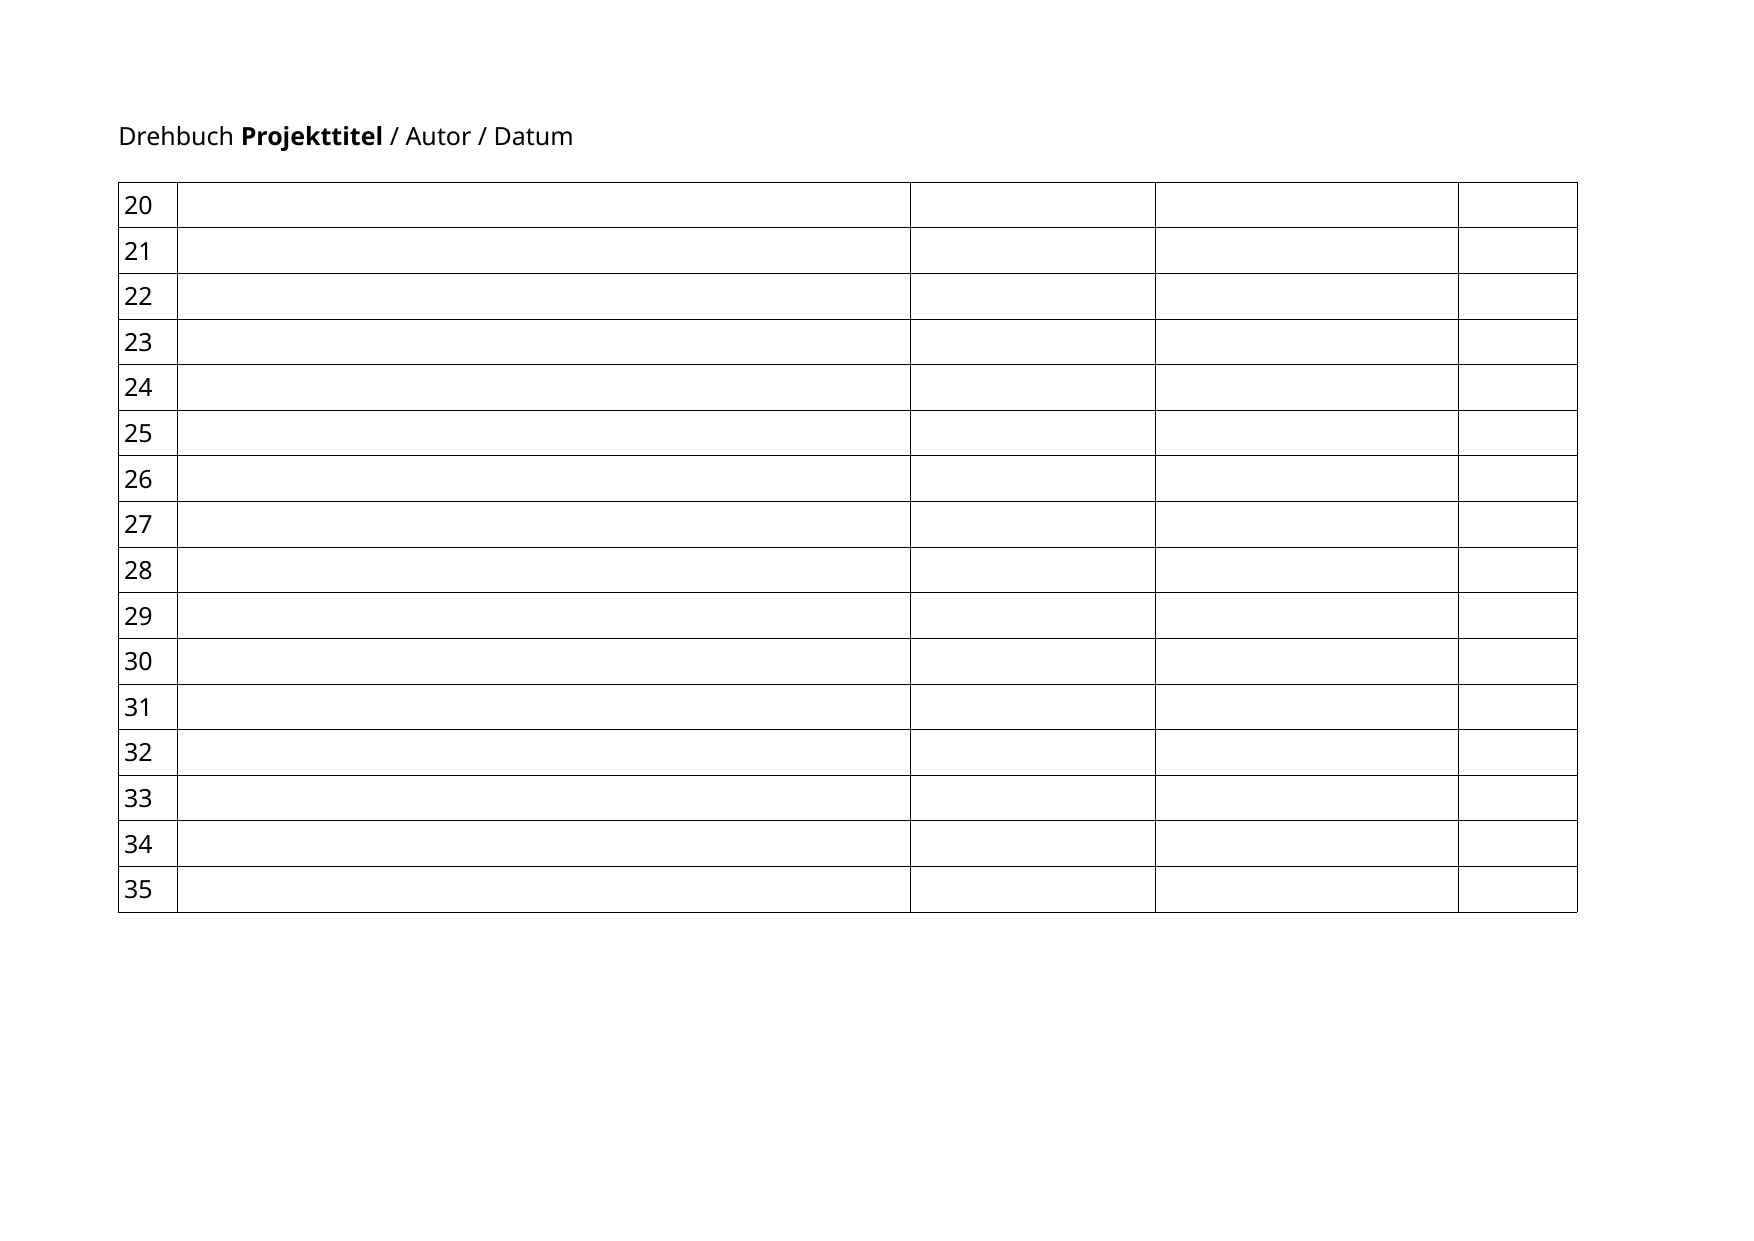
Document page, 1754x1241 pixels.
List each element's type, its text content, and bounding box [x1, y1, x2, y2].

table_cell [1459, 730, 1577, 775]
table_cell [1459, 639, 1577, 683]
table_cell [1156, 456, 1458, 501]
table_cell [178, 821, 910, 866]
table_cell [1156, 730, 1458, 775]
table_cell [178, 593, 910, 638]
table_cell 30 [119, 639, 177, 683]
table_cell [911, 365, 1155, 410]
table_cell [911, 228, 1155, 273]
table_cell [911, 776, 1155, 820]
table_cell [911, 730, 1155, 775]
table_cell 24 [119, 365, 177, 410]
table_cell [1156, 320, 1458, 364]
table_cell [911, 821, 1155, 866]
table_cell [1459, 456, 1577, 501]
table_cell [178, 274, 910, 318]
table_cell [178, 776, 910, 820]
table_cell 29 [119, 593, 177, 638]
table_cell [1459, 867, 1577, 912]
table_cell [1156, 365, 1458, 410]
table_cell 23 [119, 320, 177, 364]
table_cell [178, 183, 910, 227]
table_cell 32 [119, 730, 177, 775]
table_cell [911, 867, 1155, 912]
table_cell [178, 639, 910, 683]
table_cell [1156, 502, 1458, 547]
table_cell [911, 183, 1155, 227]
table_cell [911, 548, 1155, 592]
table_cell [1156, 274, 1458, 318]
table_cell [911, 456, 1155, 501]
table_cell [178, 228, 910, 273]
table_cell 27 [119, 502, 177, 547]
table_cell [1459, 776, 1577, 820]
table_cell 28 [119, 548, 177, 592]
table_cell [178, 502, 910, 547]
table_cell 35 [119, 867, 177, 912]
table_cell [911, 639, 1155, 683]
table_cell [1459, 365, 1577, 410]
table_cell [1156, 867, 1458, 912]
table_cell [1459, 411, 1577, 455]
table_cell [1156, 548, 1458, 592]
table_cell [911, 411, 1155, 455]
table_cell [1459, 274, 1577, 318]
table_cell 26 [119, 456, 177, 501]
table_cell [178, 730, 910, 775]
table_cell [1459, 502, 1577, 547]
table_cell 21 [119, 228, 177, 273]
table_cell [178, 456, 910, 501]
table_cell [1459, 228, 1577, 273]
table_cell 22 [119, 274, 177, 318]
table_cell [1156, 183, 1458, 227]
table_cell [1156, 776, 1458, 820]
table_cell [1156, 411, 1458, 455]
table_cell [1156, 685, 1458, 729]
table_cell [1459, 685, 1577, 729]
table_cell 34 [119, 821, 177, 866]
table_cell [1459, 821, 1577, 866]
table_cell [1156, 639, 1458, 683]
table_cell [178, 867, 910, 912]
table_cell [1156, 821, 1458, 866]
table_cell [911, 274, 1155, 318]
table_cell [178, 548, 910, 592]
table_cell [1459, 548, 1577, 592]
table_cell 25 [119, 411, 177, 455]
table_cell [1156, 228, 1458, 273]
table_cell [178, 365, 910, 410]
table_cell 33 [119, 776, 177, 820]
table_cell [911, 320, 1155, 364]
table_cell [178, 320, 910, 364]
table_cell [1459, 593, 1577, 638]
table_cell [911, 685, 1155, 729]
table_cell 20 [119, 183, 177, 227]
table_cell [911, 593, 1155, 638]
table_cell [178, 685, 910, 729]
table_cell [1459, 183, 1577, 227]
table_cell [1156, 593, 1458, 638]
table_cell [1459, 320, 1577, 364]
table_cell [911, 502, 1155, 547]
table_cell [178, 411, 910, 455]
table_cell 31 [119, 685, 177, 729]
